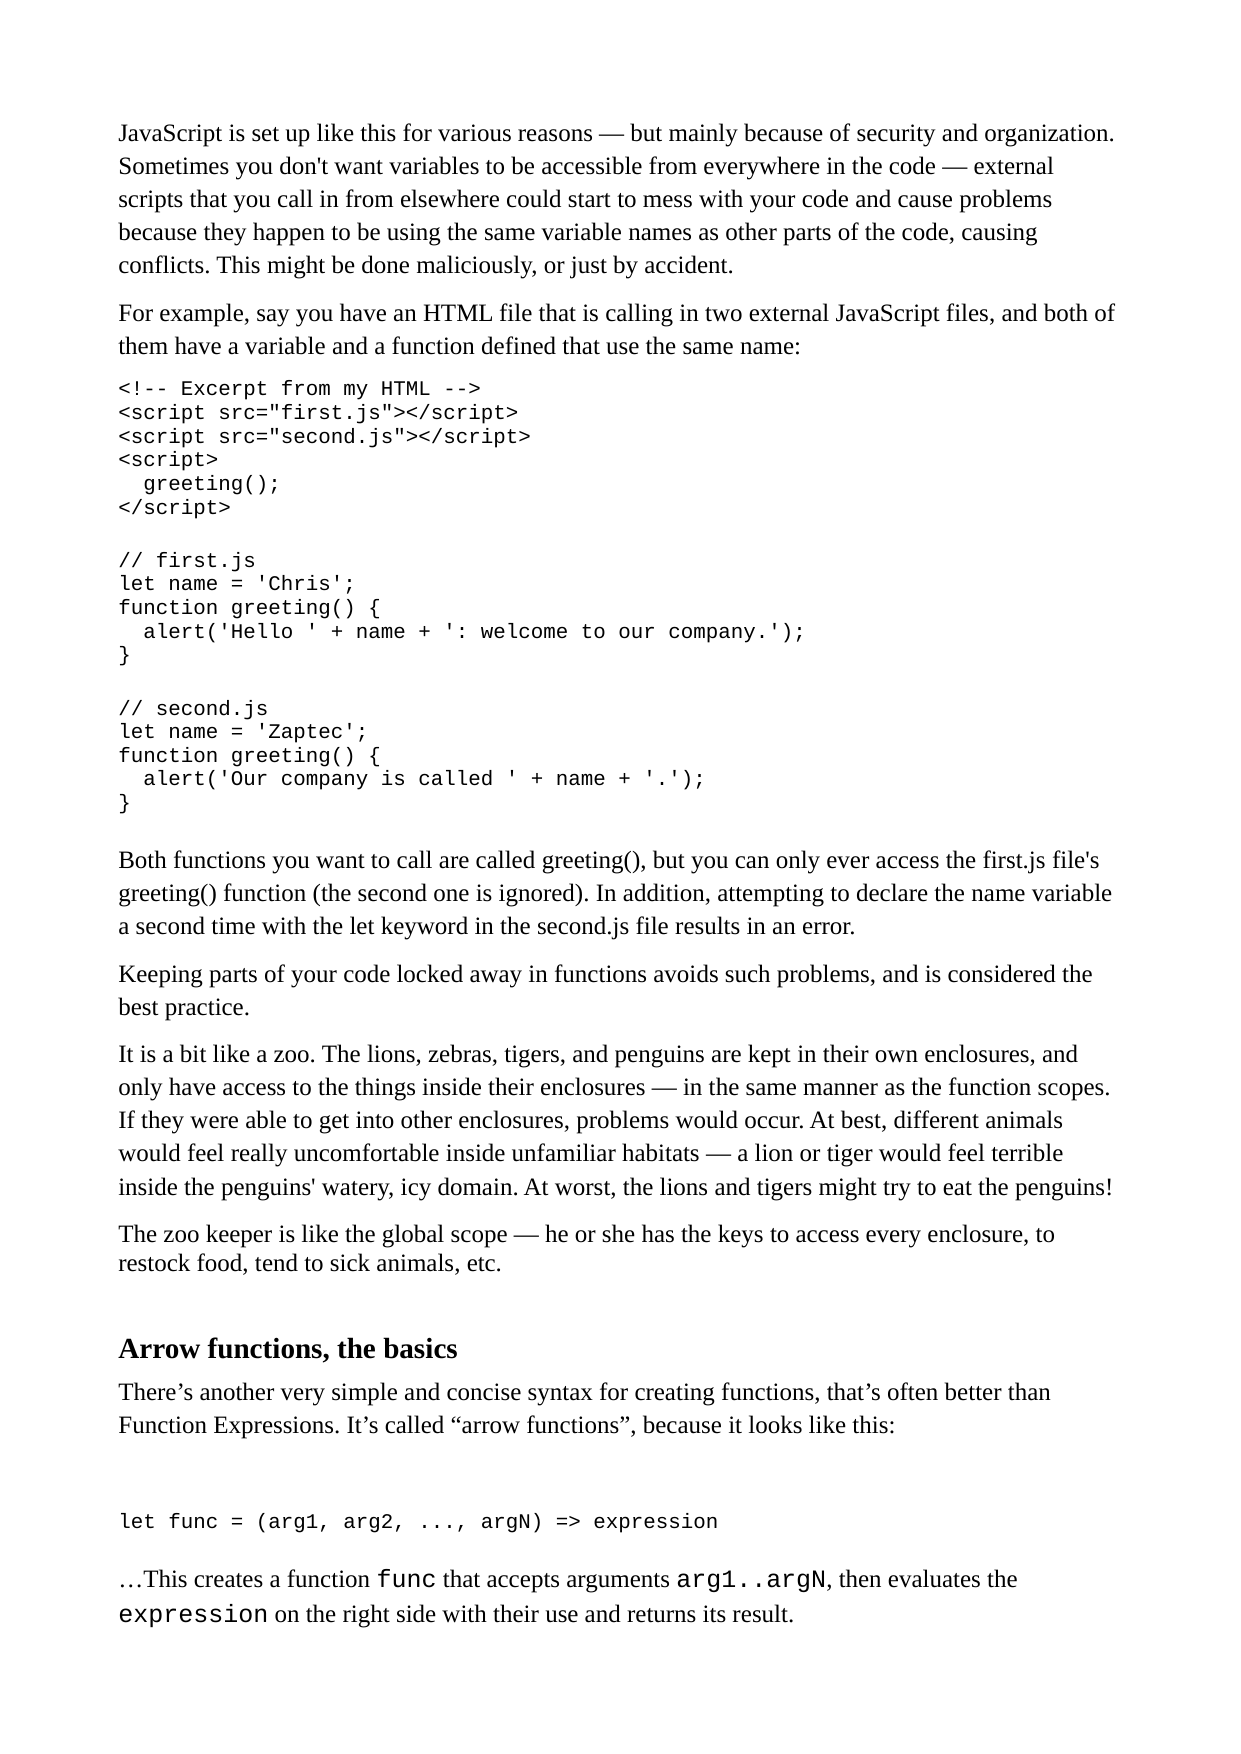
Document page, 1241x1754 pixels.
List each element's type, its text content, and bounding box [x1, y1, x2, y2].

text For example, say you have an HTML file that is calling in two external JavaScript files, and both of them have a variable and a function defined that use the same name: [118, 298, 1122, 359]
subtitle Arrow functions, the basics [118, 1331, 1122, 1365]
text It is a bit like a zoo. The lions, zebras, tigers, and penguins are kept in their own enclosures, and only have access to the things inside their enclosures — in the same manner as the function scopes. If they were able to get into other enclosures, problems would occur. At best, different animals would feel really uncomfortable inside unfamiliar habitats — a lion or tiger would feel terrible inside the penguins' watery, icy domain. At worst, the lions and tigers might try to eat the penguins! [118, 1039, 1122, 1200]
text // first.js [118, 550, 1122, 573]
text alert('Hello ' + name + ': welcome to our company.'); [118, 621, 1122, 644]
text // second.js [118, 697, 1122, 721]
text …This creates a function func that accepts arguments arg1..argN, then evaluates the expression on the right side with their use and returns its result. [118, 1564, 1122, 1630]
text alert('Our company is called ' + name + '.'); [118, 768, 1122, 792]
text } [118, 644, 1122, 668]
text let name = 'Zaptec'; [118, 721, 1122, 745]
text Keeping parts of your code locked away in functions avoids such problems, and is considered the best practice. [118, 959, 1122, 1021]
text let name = 'Chris'; [118, 573, 1122, 597]
text </script> [118, 497, 1122, 520]
text <script src="first.js"></script> [118, 402, 1122, 426]
text JavaScript is set up like this for various reasons — but mainly because of security and organization. Sometimes you don't want variables to be accessible from everywhere in the code — external scripts that you call in from elsewhere could start to mess with your code and cause problems because they happen to be using the same variable names as other parts of the code, causing conflicts. This might be done maliciously, or just by accident. [118, 118, 1122, 279]
text <script src="second.js"></script> [118, 426, 1122, 449]
text <!-- Excerpt from my HTML --> [118, 378, 1122, 402]
text function greeting() { [118, 745, 1122, 768]
text let func = (arg1, arg2, ..., argN) => expression [118, 1511, 1122, 1534]
text function greeting() { [118, 597, 1122, 621]
text There’s another very simple and concise syntax for creating functions, that’s often better than Function Expressions. It’s called “arrow functions”, because it looks like this: [118, 1377, 1122, 1439]
text The zoo keeper is like the global scope — he or she has the keys to access every enclosure, to restock food, tend to sick animals, etc. [118, 1219, 1122, 1277]
text } [118, 792, 1122, 816]
text <script> [118, 449, 1122, 473]
text Both functions you want to call are called greeting(), but you can only ever access the first.js file's greeting() function (the second one is ignored). In addition, attempting to declare the name variable a second time with the let keyword in the second.js file results in an error. [118, 845, 1122, 940]
text greeting(); [118, 473, 1122, 497]
